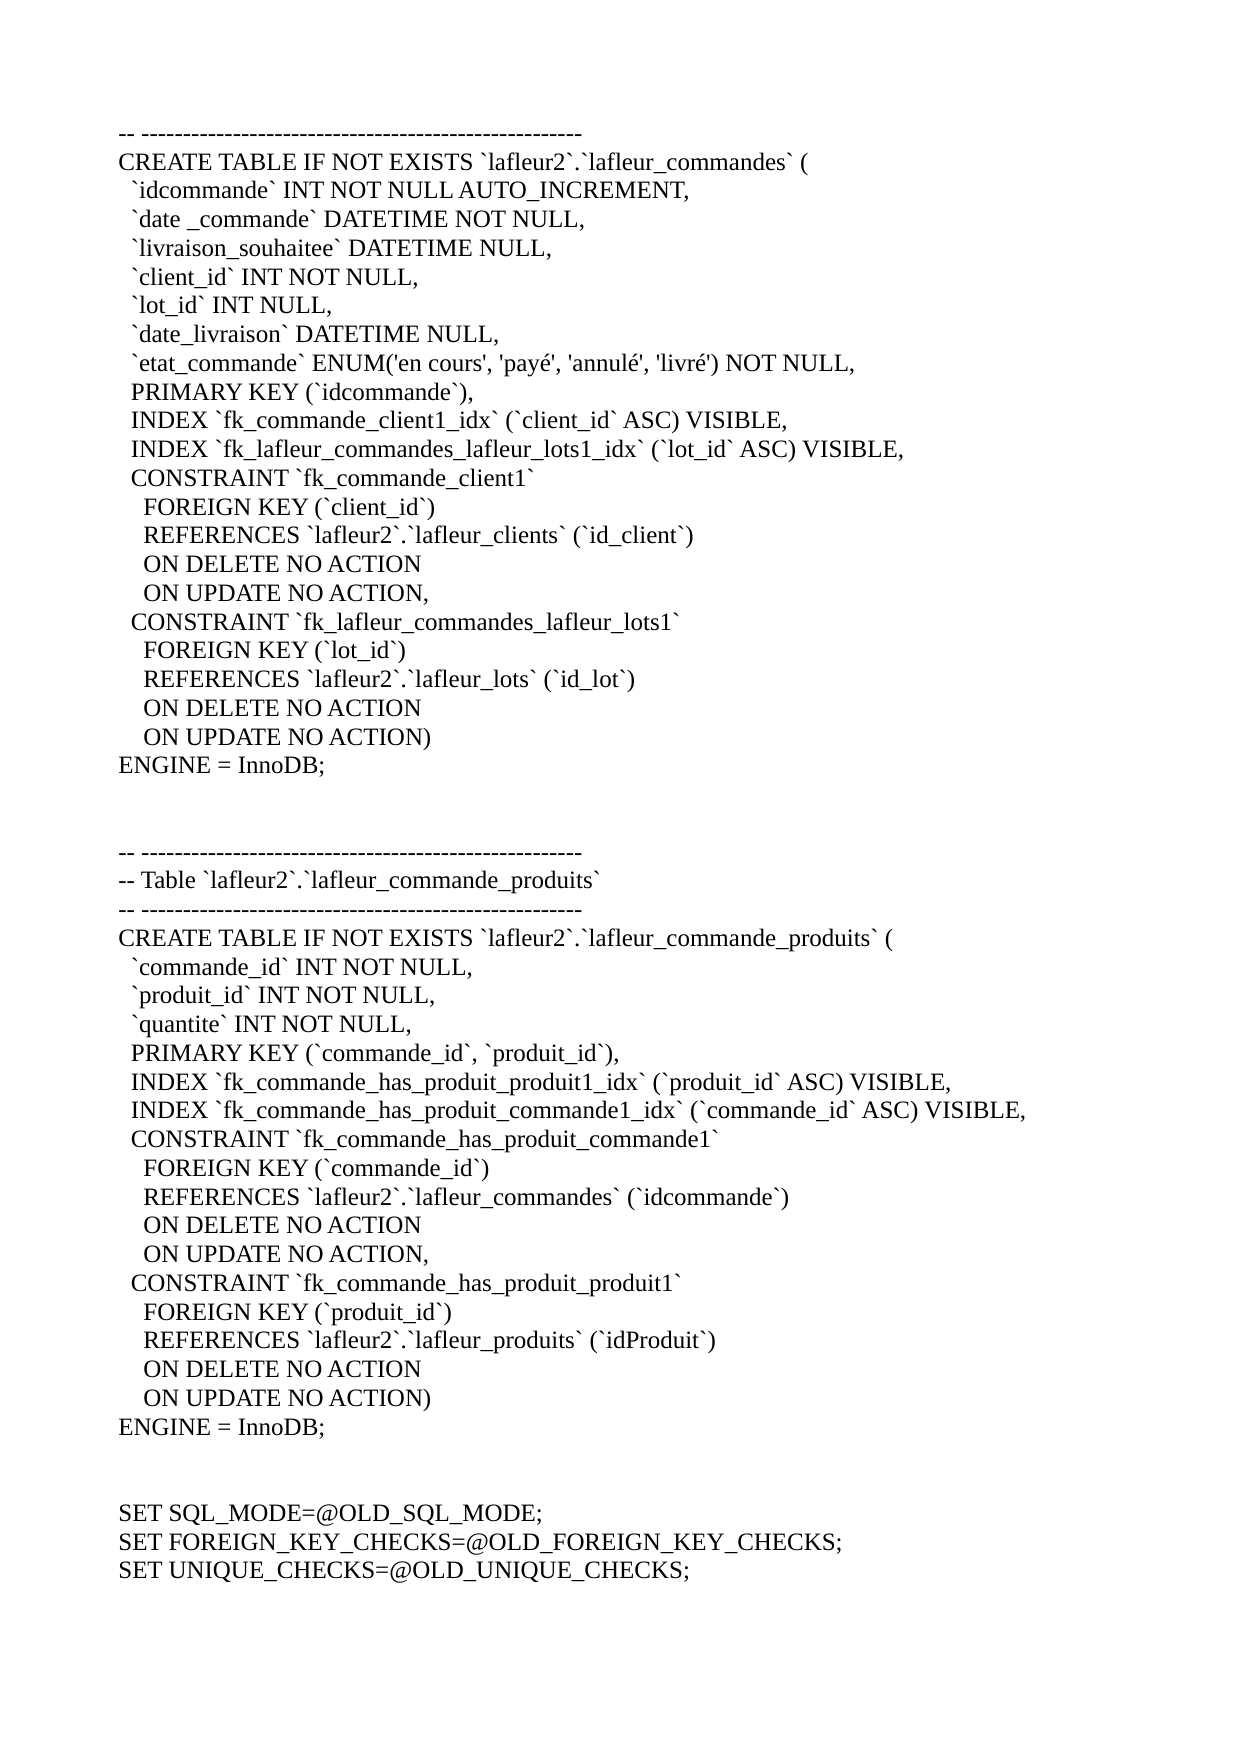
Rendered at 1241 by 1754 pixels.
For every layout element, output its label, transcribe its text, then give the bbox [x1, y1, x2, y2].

text -- ----------------------------------------------------- CREATE TABLE IF NOT EXISTS `lafleur2`.`lafleur_commandes` ( `idcommande` INT NOT NULL AUTO_INCREMENT, `date _commande` DATETIME NOT NULL, `livraison_souhaitee` DATETIME NULL, `client_id` INT NOT NULL, `lot_id` INT NULL, `date_livraison` DATETIME NULL, `etat_commande` ENUM('en cours', 'payé', 'annulé', 'livré') NOT NULL, PRIMARY KEY (`idcommande`), INDEX `fk_commande_client1_idx` (`client_id` ASC) VISIBLE, INDEX `fk_lafleur_commandes_lafleur_lots1_idx` (`lot_id` ASC) VISIBLE, CONSTRAINT `fk_commande_client1` FOREIGN KEY (`client_id`) REFERENCES `lafleur2`.`lafleur_clients` (`id_client`) ON DELETE NO ACTION ON UPDATE NO ACTION, CONSTRAINT `fk_lafleur_commandes_lafleur_lots1` FOREIGN KEY (`lot_id`) REFERENCES `lafleur2`.`lafleur_lots` (`id_lot`) ON DELETE NO ACTION ON UPDATE NO ACTION) ENGINE = InnoDB; -- ----------------------------------------------------- -- Table `lafleur2`.`lafleur_commande_produits` -- ----------------------------------------------------- CREATE TABLE IF NOT EXISTS `lafleur2`.`lafleur_commande_produits` ( `commande_id` INT NOT NULL, `produit_id` INT NOT NULL, `quantite` INT NOT NULL, PRIMARY KEY (`commande_id`, `produit_id`), INDEX `fk_commande_has_produit_produit1_idx` (`produit_id` ASC) VISIBLE, INDEX `fk_commande_has_produit_commande1_idx` (`commande_id` ASC) VISIBLE, CONSTRAINT `fk_commande_has_produit_commande1` FOREIGN KEY (`commande_id`) REFERENCES `lafleur2`.`lafleur_commandes` (`idcommande`) ON DELETE NO ACTION ON UPDATE NO ACTION, CONSTRAINT `fk_commande_has_produit_produit1` FOREIGN KEY (`produit_id`) REFERENCES `lafleur2`.`lafleur_produits` (`idProduit`) ON DELETE NO ACTION ON UPDATE NO ACTION) ENGINE = InnoDB; SET SQL_MODE=@OLD_SQL_MODE; SET FOREIGN_KEY_CHECKS=@OLD_FOREIGN_KEY_CHECKS; SET UNIQUE_CHECKS=@OLD_UNIQUE_CHECKS; [118, 118, 1122, 1613]
